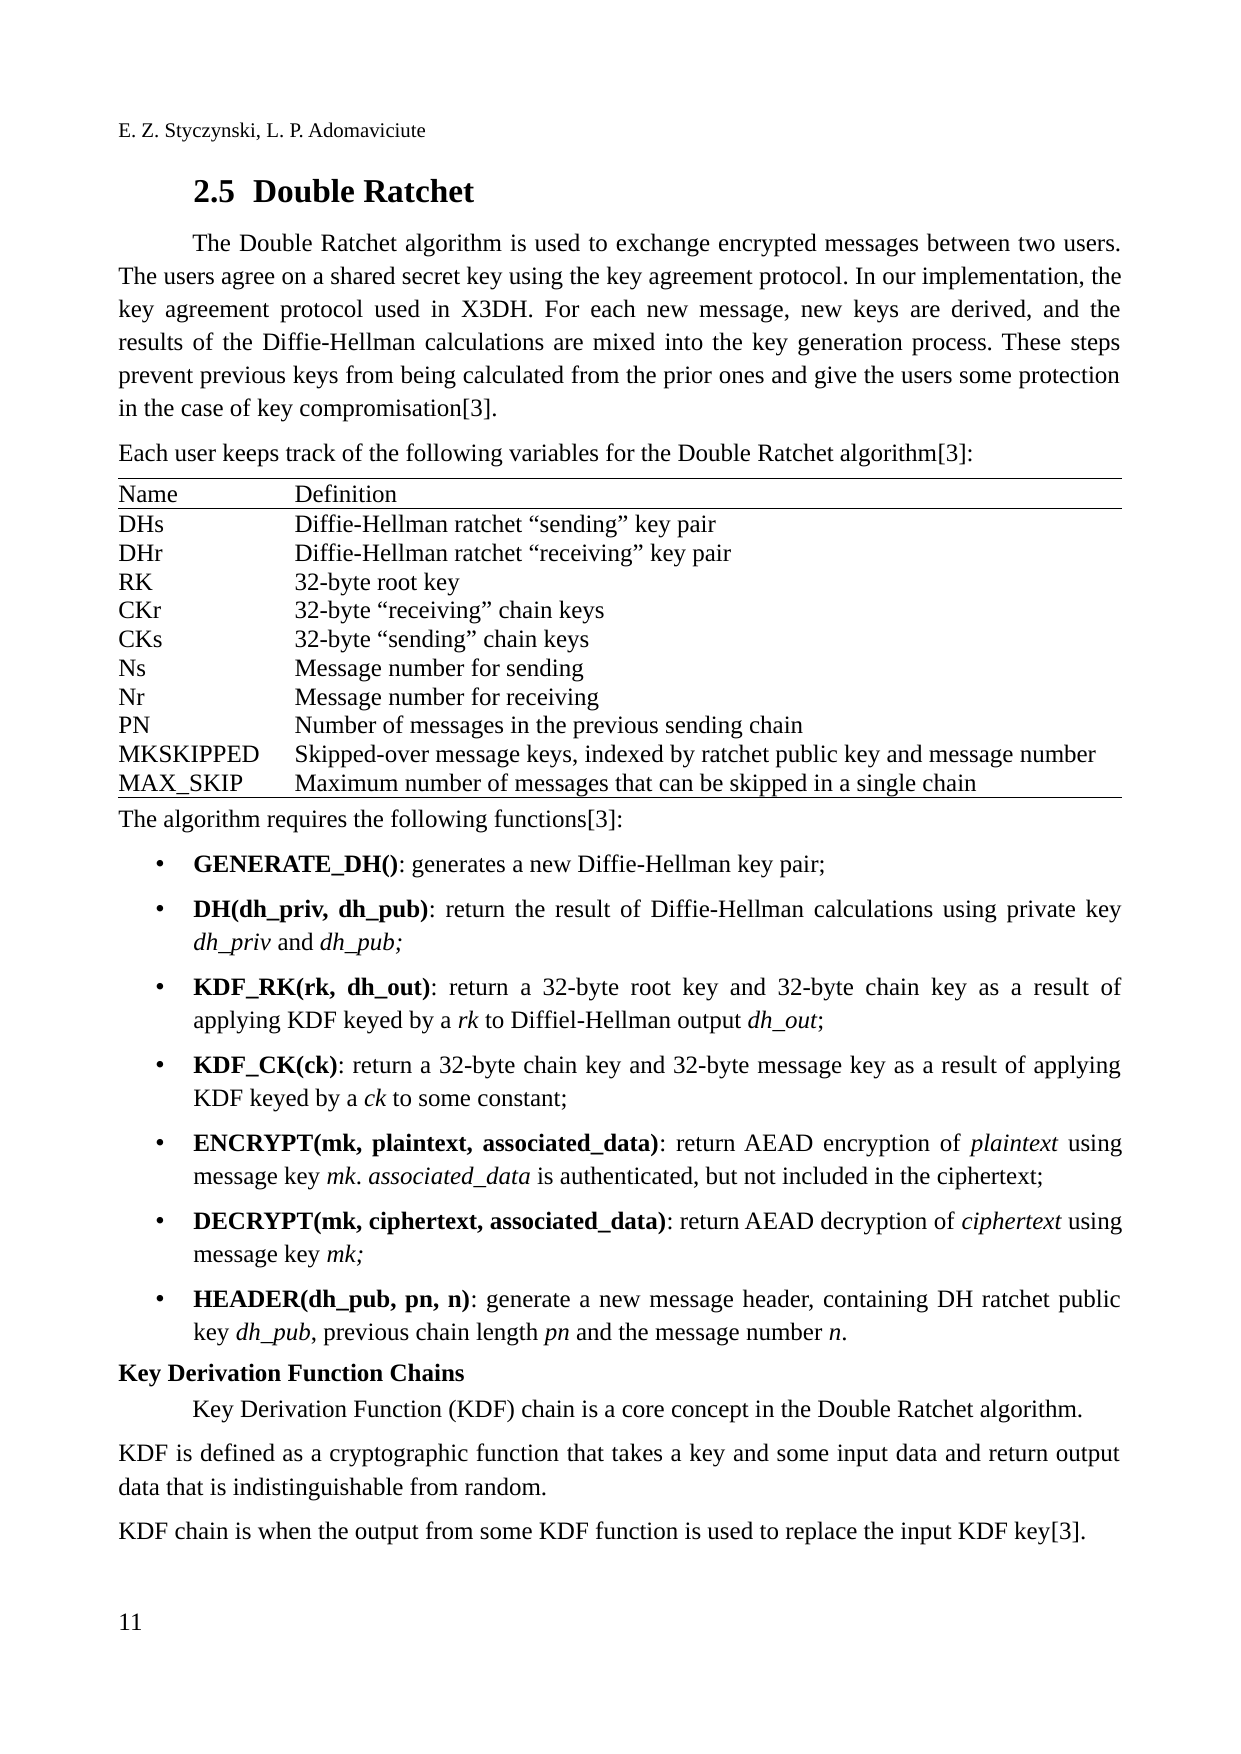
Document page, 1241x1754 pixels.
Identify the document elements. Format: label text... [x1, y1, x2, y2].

table_cell PN [118, 711, 294, 739]
list KDF_RK(rk, dh_out): return a 32-byte root key and 32-byte chain key as a result of applying KDF keyed by a rk to Diffiel-Hellman output dh_out; [156, 972, 1122, 1034]
table_cell Diffie-Hellman ratchet “sending” key pair [294, 509, 1122, 538]
table_cell CKr [118, 596, 294, 624]
table_cell 32-byte “sending” chain keys [294, 624, 1122, 653]
list DECRYPT(mk, ciphertext, associated_data): return AEAD decryption of ciphertext using message key mk; [156, 1206, 1122, 1267]
subtitle Key Derivation Function Chains [118, 1358, 1122, 1387]
table_cell Maximum number of messages that can be skipped in a single chain [294, 768, 1122, 797]
table_cell 32-byte root key [294, 567, 1122, 596]
text The Double Ratchet algorithm is used to exchange encrypted messages between two users. The users agree on a shared secret key using the key agreement protocol. In our implementation, the key agreement protocol used in X3DH. For each new message, new keys are derived, and the results of the Diffie-Hellman calculations are mixed into the key generation process. These steps prevent previous keys from being calculated from the prior ones and give the users some protection in the case of key compromisation[3]. [118, 228, 1122, 422]
list GENERATE_DH(): generates a new Diffie-Hellman key pair; [156, 849, 1122, 878]
table_cell MKSKIPPED [118, 739, 294, 768]
table_cell DHs [118, 509, 294, 538]
text KDF is defined as a cryptographic function that takes a key and some input data and return output data that is indistinguishable from random. [118, 1438, 1122, 1500]
table_cell MAX_SKIP [118, 768, 294, 797]
list HEADER(dh_pub, pn, n): generate a new message header, containing DH ratchet public key dh_pub, previous chain length pn and the message number n. [156, 1284, 1122, 1345]
table_header Name [118, 479, 294, 508]
text KDF chain is when the output from some KDF function is used to replace the input KDF key[3]. [118, 1516, 1122, 1545]
text Key Derivation Function (KDF) chain is a core concept in the Double Ratchet algorithm. [118, 1394, 1122, 1422]
table_cell Ns [118, 653, 294, 682]
text The algorithm requires the following functions[3]: [118, 804, 1122, 833]
table_cell DHr [118, 538, 294, 567]
table_header Definition [294, 479, 1122, 508]
table_cell Nr [118, 682, 294, 711]
table_cell 32-byte “receiving” chain keys [294, 596, 1122, 624]
list ENCRYPT(mk, plaintext, associated_data): return AEAD encryption of plaintext using message key mk. associated_data is authenticated, but not included in the ciphertext; [156, 1128, 1122, 1189]
text Each user keeps track of the following variables for the Double Ratchet algorithm[3]: [118, 438, 1122, 467]
list KDF_CK(ck): return a 32-byte chain key and 32-byte message key as a result of applying KDF keyed by a ck to some constant; [156, 1050, 1122, 1112]
list DH(dh_priv, dh_pub): return the result of Diffie-Hellman calculations using private key dh_priv and dh_pub; [156, 894, 1122, 956]
table_cell CKs [118, 624, 294, 653]
table_cell Skipped-over message keys, indexed by ratchet public key and message number [294, 739, 1122, 768]
table_cell Number of messages in the previous sending chain [294, 711, 1122, 739]
table_cell Diffie-Hellman ratchet “receiving” key pair [294, 538, 1122, 567]
table_cell Message number for receiving [294, 682, 1122, 711]
table_cell Message number for sending [294, 653, 1122, 682]
subtitle Double Ratchet [193, 172, 1122, 210]
table_cell RK [118, 567, 294, 596]
